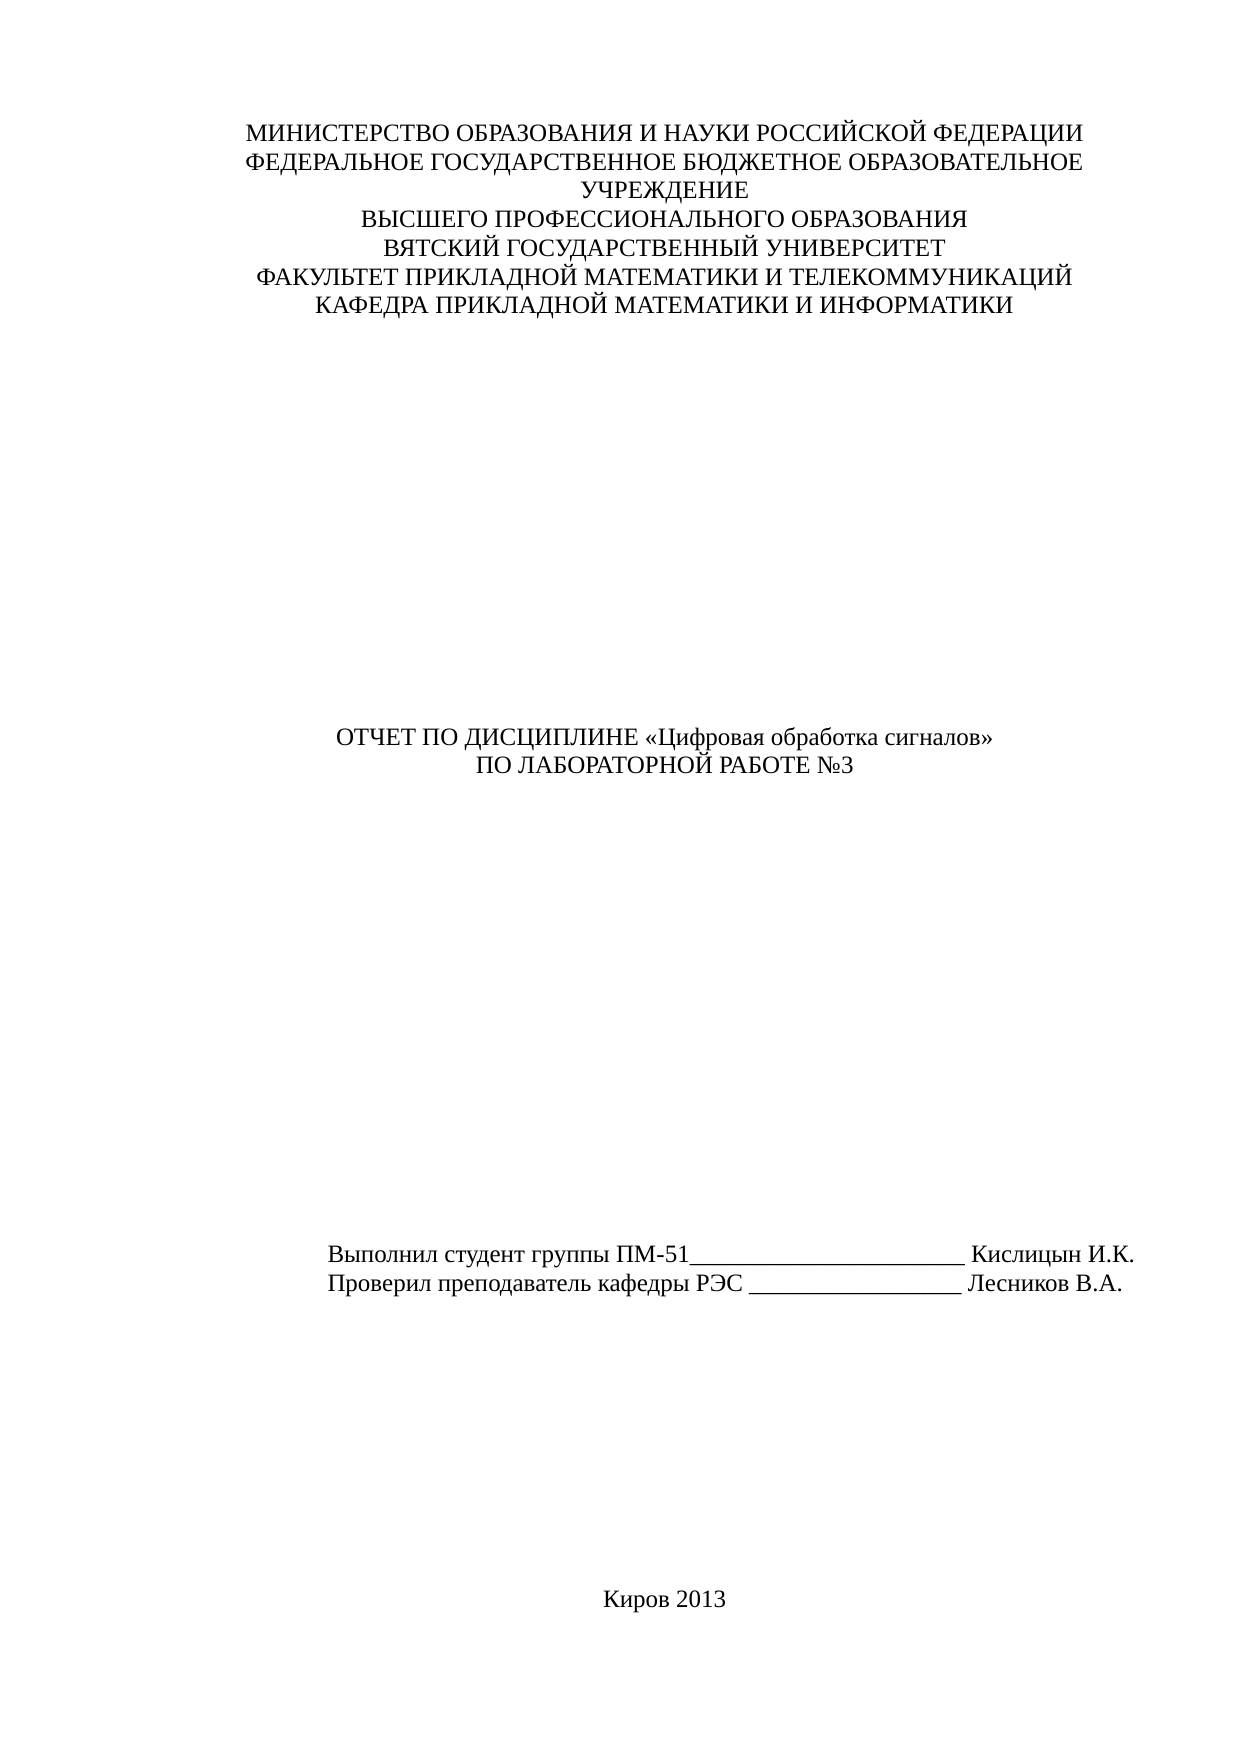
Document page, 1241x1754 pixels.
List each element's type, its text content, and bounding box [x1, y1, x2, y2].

text ВЫСШЕГО ПРОФЕССИОНАЛЬНОГО ОБРАЗОВАНИЯ [177, 204, 1152, 233]
text Выполнил студент группы ПМ-51______________________ Кислицын И.К. [327, 1239, 1152, 1268]
text ФЕДЕРАЛЬНОЕ ГОСУДАРСТВЕННОЕ БЮДЖЕТНОЕ ОБРАЗОВАТЕЛЬНОЕ УЧРЕЖДЕНИЕ [177, 147, 1152, 204]
text ВЯТСКИЙ ГОСУДАРСТВЕННЫЙ УНИВЕРСИТЕТ [177, 233, 1152, 262]
text ОТЧЕТ ПО ДИСЦИПЛИНЕ «Цифровая обработка сигналов» [177, 722, 1152, 751]
text КАФЕДРА ПРИКЛАДНОЙ МАТЕМАТИКИ И ИНФОРМАТИКИ [177, 291, 1152, 319]
text ПО ЛАБОРАТОРНОЙ РАБОТЕ №3 [177, 751, 1152, 779]
text Министерство образования и науки РОССИЙСКОЙ ФЕДЕРАЦИИ [177, 118, 1152, 147]
text Киров 2013 [177, 1556, 1152, 1613]
text ФАКУЛЬТЕТ ПРИКЛАДНОЙ МАТЕМАТИКИ И ТЕЛЕКОММУНИКАЦИЙ [177, 262, 1152, 291]
text Проверил преподаватель кафедры РЭС _________________ Лесников В.А. [327, 1268, 1152, 1297]
